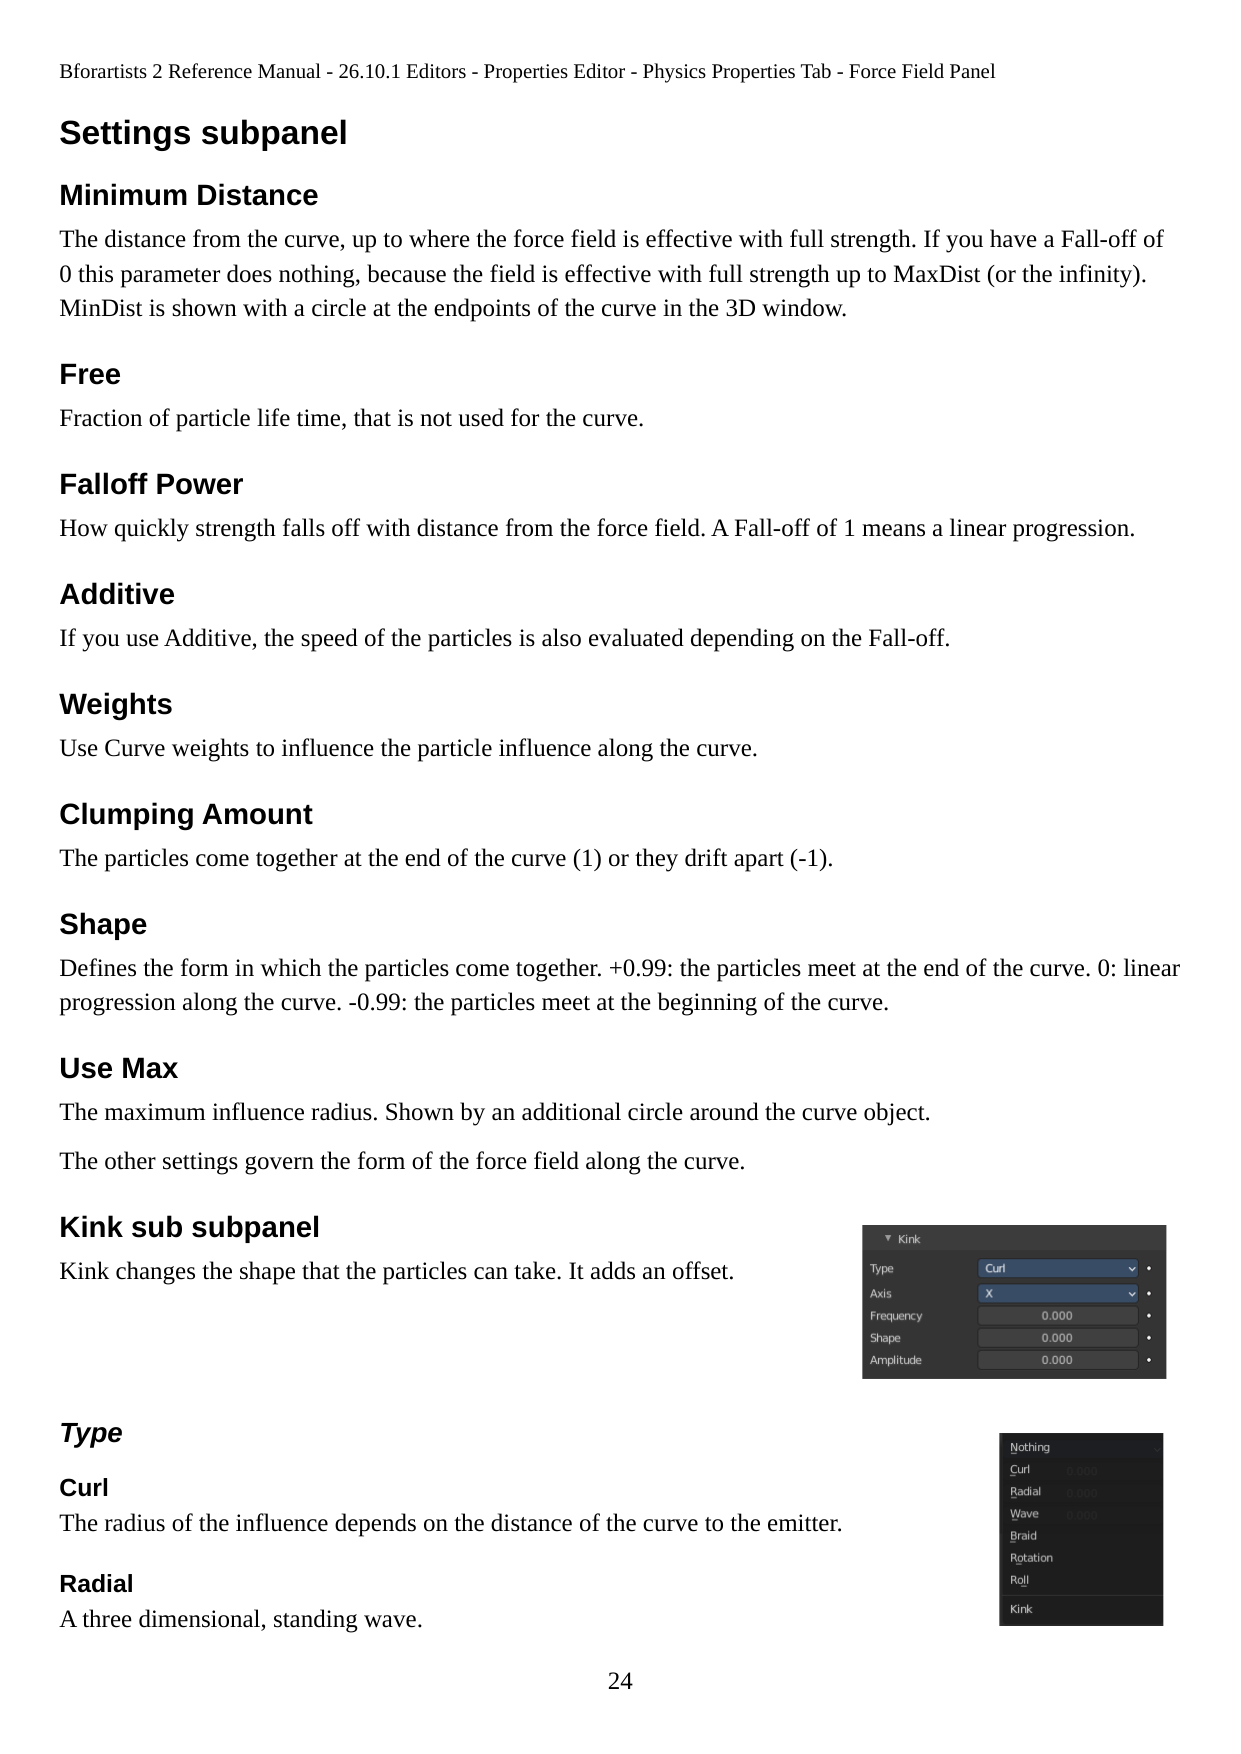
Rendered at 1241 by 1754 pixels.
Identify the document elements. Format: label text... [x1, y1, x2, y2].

subtitle Curl [59, 1473, 999, 1501]
subtitle Use Max [59, 1051, 1181, 1085]
text Defines the form in which the particles come together. +0.99: the particles meet at the end of the curve. 0: linear progression along the curve. -0.99: the particles meet at the beginning of the curve. [59, 953, 1181, 1016]
text Kink changes the shape that the particles can take. It adds an offset. [59, 1256, 862, 1285]
text The other settings govern the form of the force field along the curve. [59, 1146, 1181, 1175]
subtitle Falloff Power [59, 467, 1181, 501]
subtitle Radial [59, 1569, 999, 1598]
text How quickly strength falls off with distance from the force field. A Fall-off of 1 means a linear progression. [59, 513, 1181, 542]
subtitle Settings subpanel [59, 113, 1181, 151]
text Fraction of particle life time, that is not used for the curve. [59, 403, 1181, 432]
subtitle Shape [59, 907, 1181, 940]
subtitle Type [59, 1416, 1181, 1448]
subtitle Free [59, 357, 1181, 391]
text The distance from the curve, up to where the force field is effective with full strength. If you have a Fall-off of 0 this parameter does nothing, because the field is effective with full strength up to MaxDist (or the infinity). MinDist is shown with a circle at the endpoints of the curve in the 3D window. [59, 224, 1181, 322]
text Use Curve weights to influence the particle influence along the curve. [59, 733, 1181, 762]
picture [999, 1433, 1164, 1626]
subtitle [1164, 1473, 1181, 1501]
subtitle Kink sub subpanel [59, 1210, 1181, 1244]
picture [862, 1225, 1167, 1379]
text A three dimensional, standing wave. [59, 1604, 1181, 1633]
text The radius of the influence depends on the distance of the curve to the emitter. [59, 1508, 999, 1536]
text If you use Additive, the speed of the particles is also evaluated depending on the Fall-off. [59, 623, 1181, 652]
subtitle Clumping Amount [59, 797, 1181, 831]
subtitle Minimum Distance [59, 178, 1181, 212]
subtitle Weights [59, 687, 1181, 721]
text The particles come together at the end of the curve (1) or they drift apart (-1). [59, 843, 1181, 872]
text The maximum influence radius. Shown by an additional circle around the curve object. [59, 1097, 1181, 1126]
subtitle Additive [59, 577, 1181, 611]
subtitle [1164, 1569, 1181, 1598]
